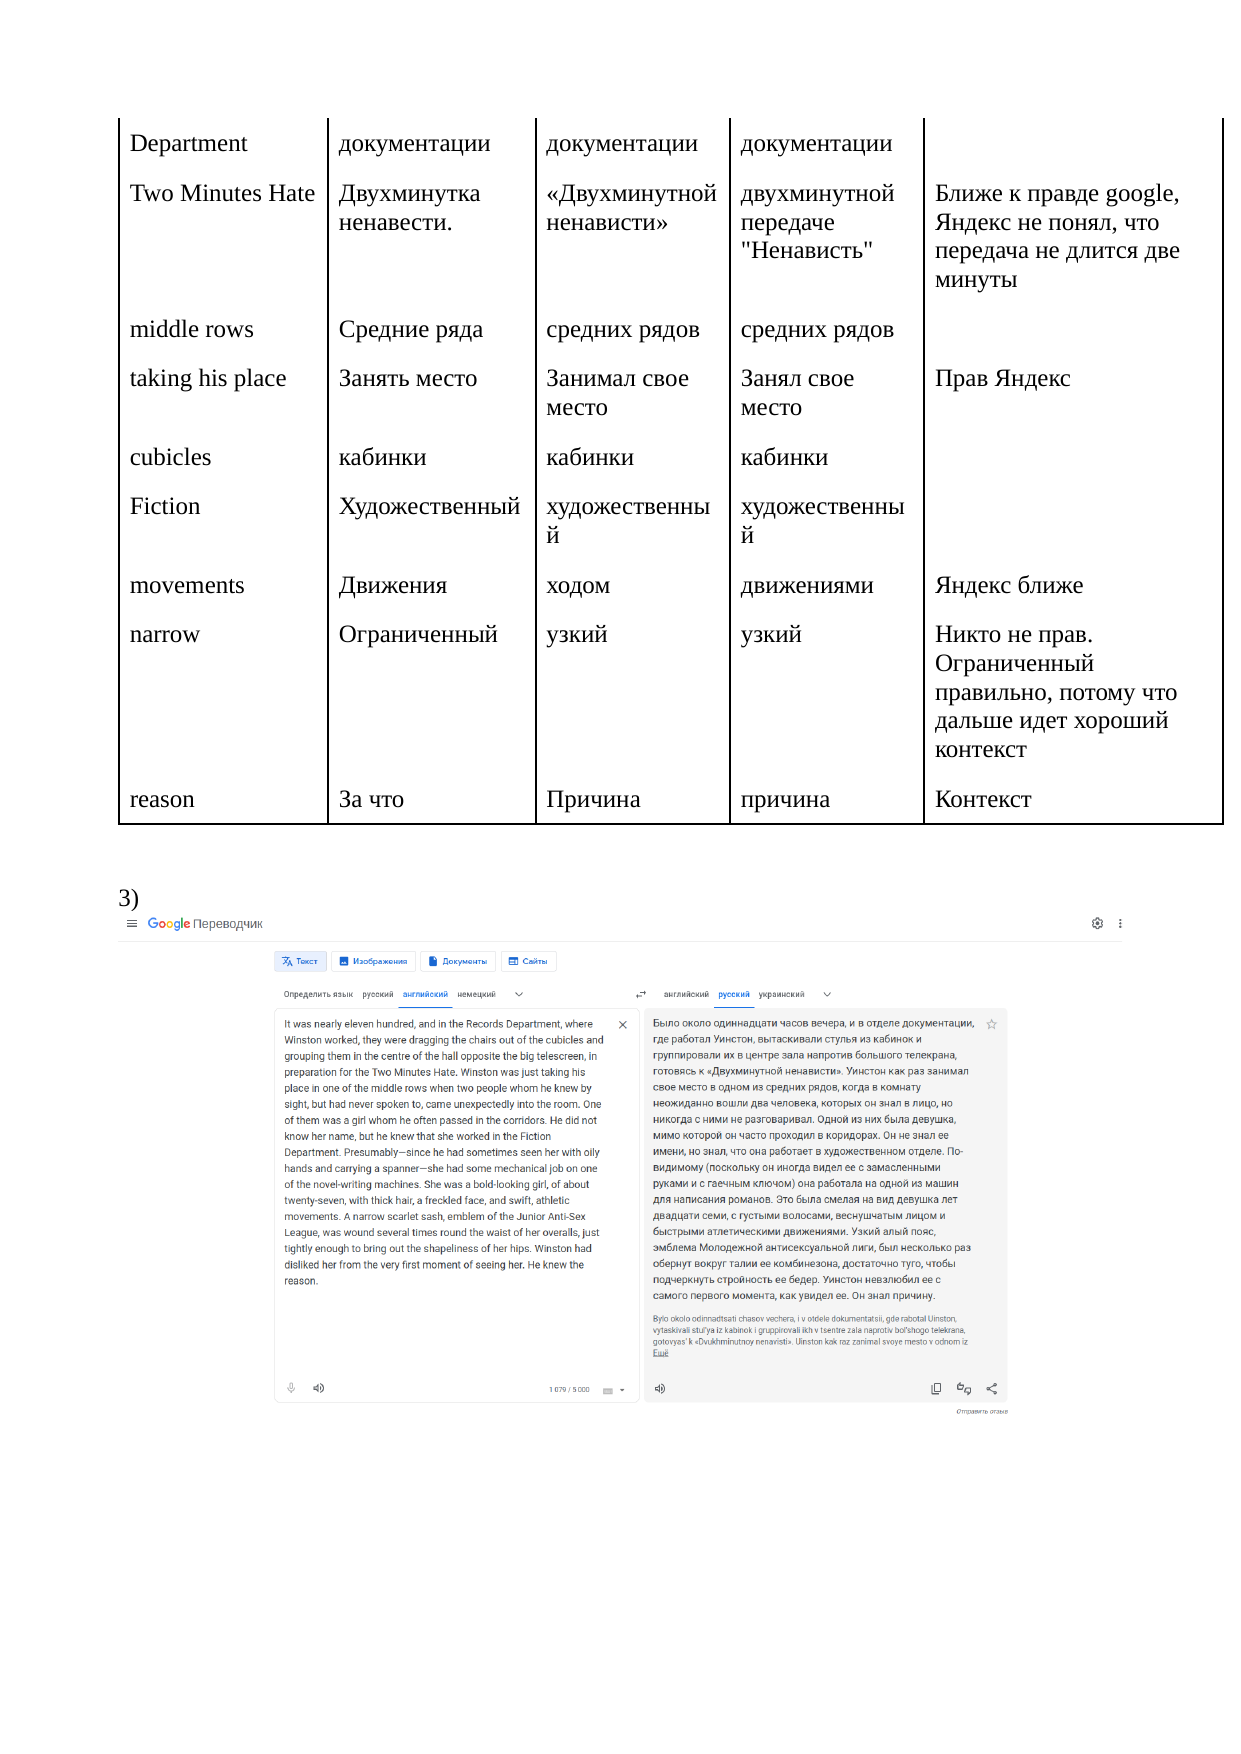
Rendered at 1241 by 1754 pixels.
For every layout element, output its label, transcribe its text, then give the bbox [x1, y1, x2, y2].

table_cell художественный [731, 481, 923, 559]
table_cell документации [537, 118, 729, 168]
table_cell узкий [537, 609, 729, 773]
table_cell middle rows [120, 304, 327, 353]
table_cell reason [120, 774, 327, 823]
table_cell За что [329, 774, 535, 823]
text 3) [118, 883, 1122, 911]
table_cell кабинки [329, 431, 535, 481]
table_cell Ограниченный [329, 609, 535, 773]
table_cell Причина [537, 774, 729, 823]
table_cell Прав Яндекс [925, 353, 1222, 431]
table_cell «Двухминутной ненависти» [537, 168, 729, 303]
table_cell Художественный [329, 481, 535, 559]
table_cell двухминутной передаче "Ненависть" [731, 168, 923, 303]
table_cell narrow [120, 609, 327, 773]
table_cell Department [120, 118, 327, 168]
picture [118, 911, 1123, 1456]
table_cell [925, 304, 1222, 353]
table_cell cubicles [120, 431, 327, 481]
table_cell документации [731, 118, 923, 168]
table_cell ходом [537, 559, 729, 609]
table_cell Занимал свое место [537, 353, 729, 431]
table_cell Двухминутка ненавести. [329, 168, 535, 303]
table_cell документации [329, 118, 535, 168]
table_cell средних рядов [731, 304, 923, 353]
table_cell [925, 481, 1222, 559]
table_cell средних рядов [537, 304, 729, 353]
table_cell кабинки [731, 431, 923, 481]
table_cell [925, 118, 1222, 168]
table_cell Движения [329, 559, 535, 609]
table_cell узкий [731, 609, 923, 773]
table_cell Занять место [329, 353, 535, 431]
table_cell причина [731, 774, 923, 823]
table_cell Никто не прав. Ограниченный правильно, потому что дальше идет хороший контекст [925, 609, 1222, 773]
table_cell Контекст [925, 774, 1222, 823]
table_cell Fiction [120, 481, 327, 559]
table_cell Средние ряда [329, 304, 535, 353]
table_cell Яндекс ближе [925, 559, 1222, 609]
table_cell художественный [537, 481, 729, 559]
table_cell movements [120, 559, 327, 609]
table_cell Занял свое место [731, 353, 923, 431]
table_cell [925, 431, 1222, 481]
table_cell кабинки [537, 431, 729, 481]
table_cell taking his place [120, 353, 327, 431]
table_cell Two Minutes Hate [120, 168, 327, 303]
table_cell Ближе к правде google, Яндекс не понял, что передача не длится две минуты [925, 168, 1222, 303]
table_cell движениями [731, 559, 923, 609]
